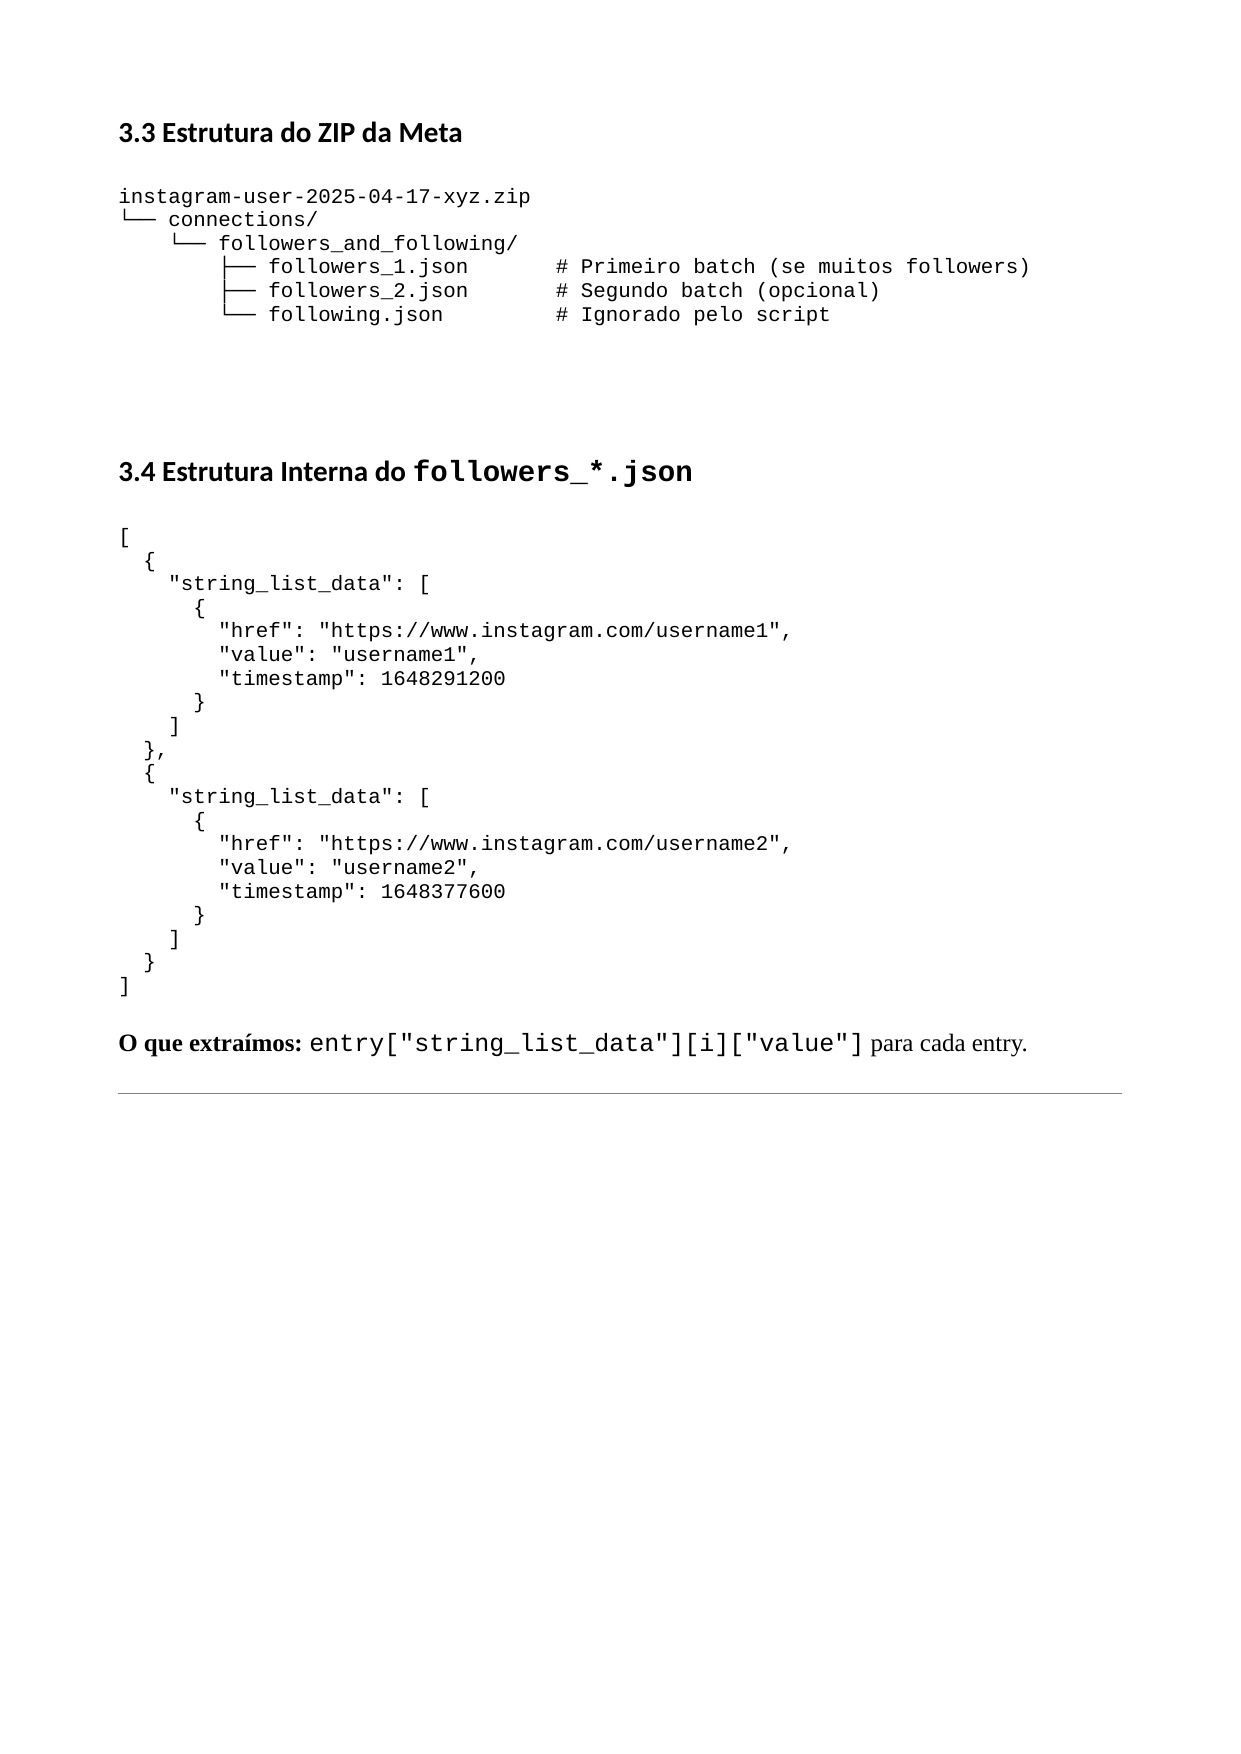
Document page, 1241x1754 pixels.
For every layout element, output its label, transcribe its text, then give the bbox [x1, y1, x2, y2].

text ├── followers_1.json # Primeiro batch (se muitos followers) [118, 257, 1122, 280]
text } [118, 904, 1122, 928]
text } [118, 691, 1122, 715]
text "href": "https://www.instagram.com/username1", [118, 621, 1122, 644]
text "value": "username2", [118, 857, 1122, 881]
text ├── followers_2.json # Segundo batch (opcional) [118, 280, 1122, 304]
text instagram-user-2025-04-17-xyz.zip [118, 186, 1122, 209]
text "timestamp": 1648291200 [118, 668, 1122, 691]
text ] [118, 975, 1122, 999]
text └── followers_and_following/ [118, 233, 1122, 257]
text O que extraímos: entry["string_list_data"][i]["value"] para cada entry. [118, 1028, 1122, 1059]
text "value": "username1", [118, 644, 1122, 668]
text { [118, 762, 1122, 786]
text "string_list_data": [ [118, 573, 1122, 597]
text ] [118, 928, 1122, 952]
text └── following.json # Ignorado pelo script [118, 304, 1122, 327]
text "href": "https://www.instagram.com/username2", [118, 833, 1122, 857]
subtitle 3.4 Estrutura Interna do followers_*.json [118, 453, 1122, 490]
text { [118, 810, 1122, 833]
text [ [118, 526, 1122, 549]
text "string_list_data": [ [118, 786, 1122, 810]
text "timestamp": 1648377600 [118, 881, 1122, 904]
text }, [118, 739, 1122, 762]
text └── connections/ [118, 209, 1122, 233]
text ] [118, 715, 1122, 739]
subtitle 3.3 Estrutura do ZIP da Meta [118, 114, 1122, 149]
text { [118, 597, 1122, 621]
text } [118, 952, 1122, 975]
text { [118, 549, 1122, 573]
